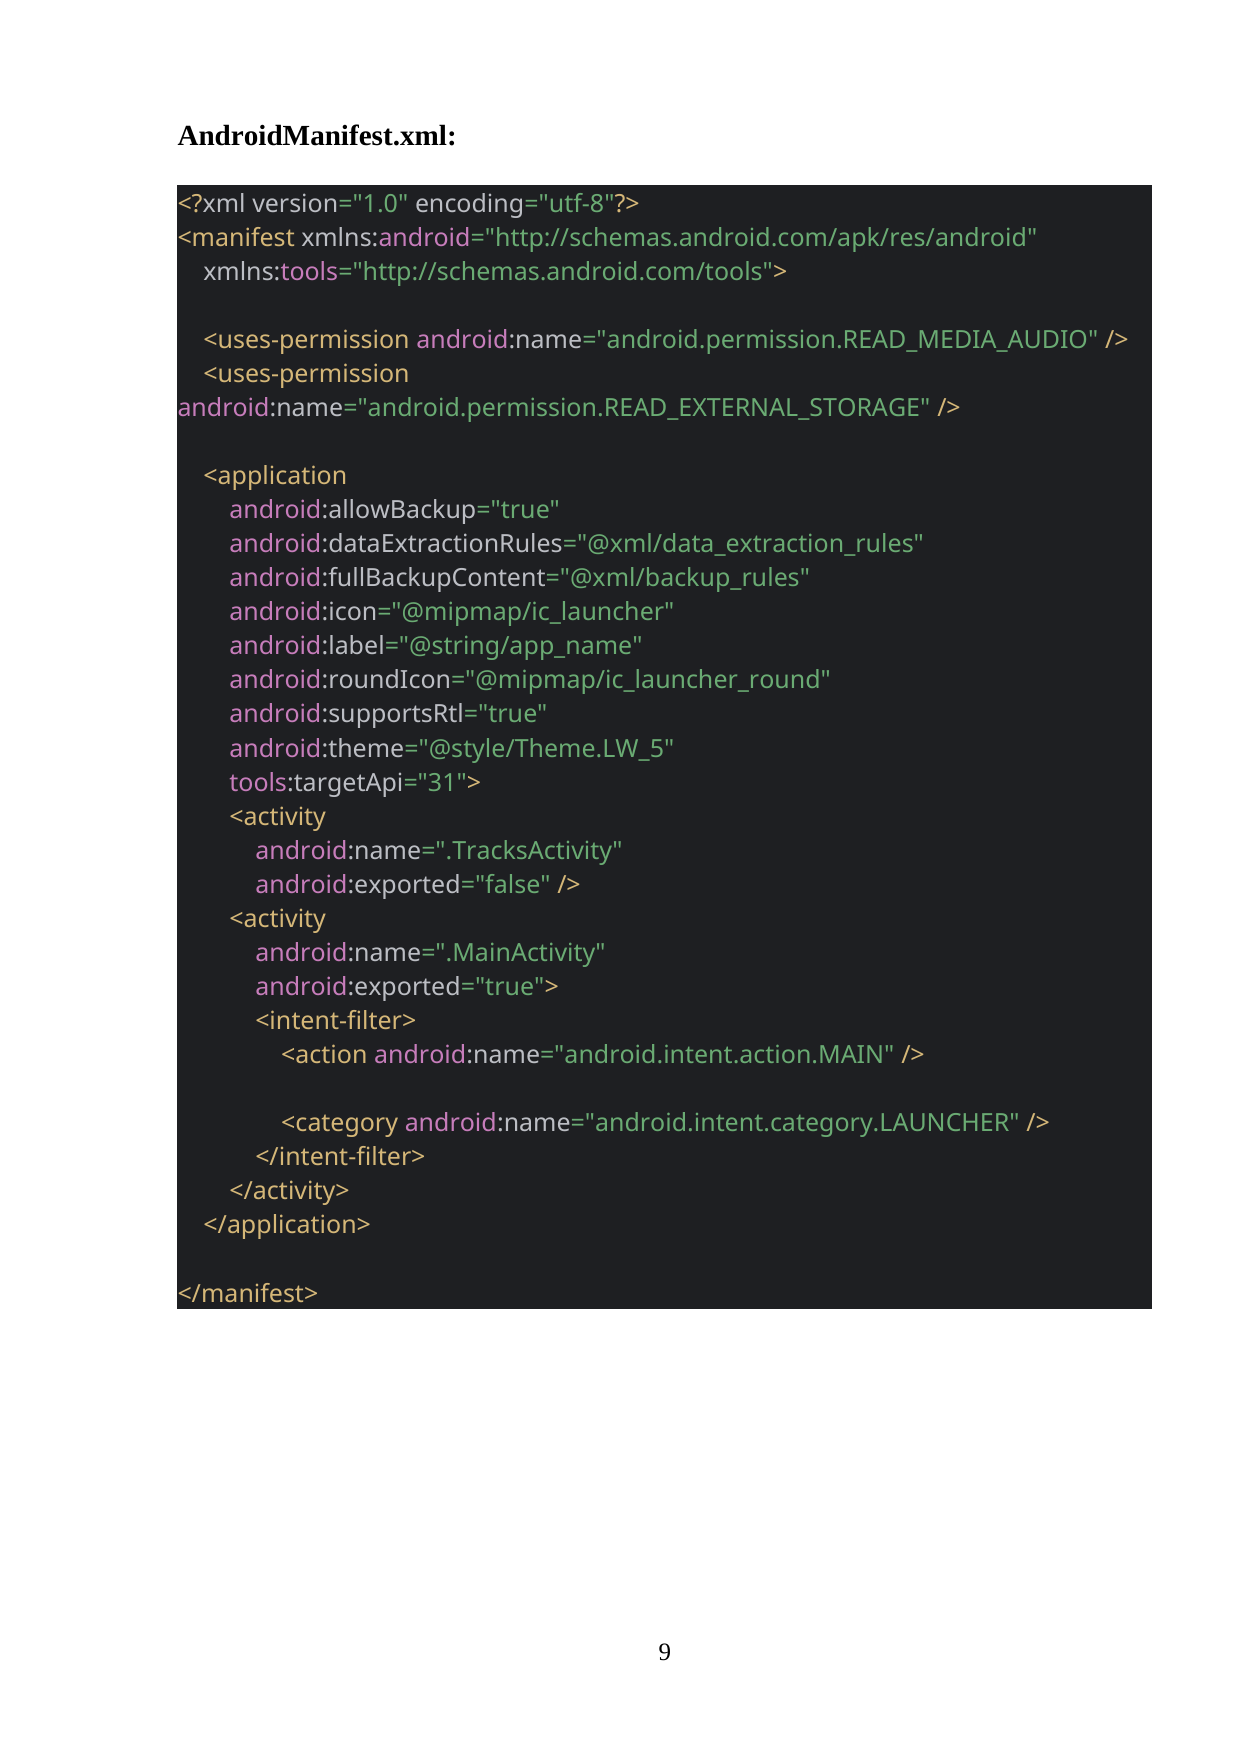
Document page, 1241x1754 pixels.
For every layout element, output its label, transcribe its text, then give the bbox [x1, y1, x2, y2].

text AndroidManifest.xml: [177, 118, 1152, 152]
text <?xml version="1.0" encoding="utf-8"?> <manifest xmlns:android="http://schemas.android.com/apk/res/android" xmlns:tools="http://schemas.android.com/tools"> <uses-permission android:name="android.permission.READ_MEDIA_AUDIO" /> <uses-permission android:name="android.permission.READ_EXTERNAL_STORAGE" /> <application android:allowBackup="true" android:dataExtractionRules="@xml/data_extraction_rules" android:fullBackupContent="@xml/backup_rules" android:icon="@mipmap/ic_launcher" android:label="@string/app_name" android:roundIcon="@mipmap/ic_launcher_round" android:supportsRtl="true" android:theme="@style/Theme.LW_5" tools:targetApi="31"> <activity android:name=".TracksActivity" android:exported="false" /> <activity android:name=".MainActivity" android:exported="true"> <intent-filter> <action android:name="android.intent.action.MAIN" /> <category android:name="android.intent.category.LAUNCHER" /> </intent-filter> </activity> </application> </manifest> [177, 185, 1152, 1309]
